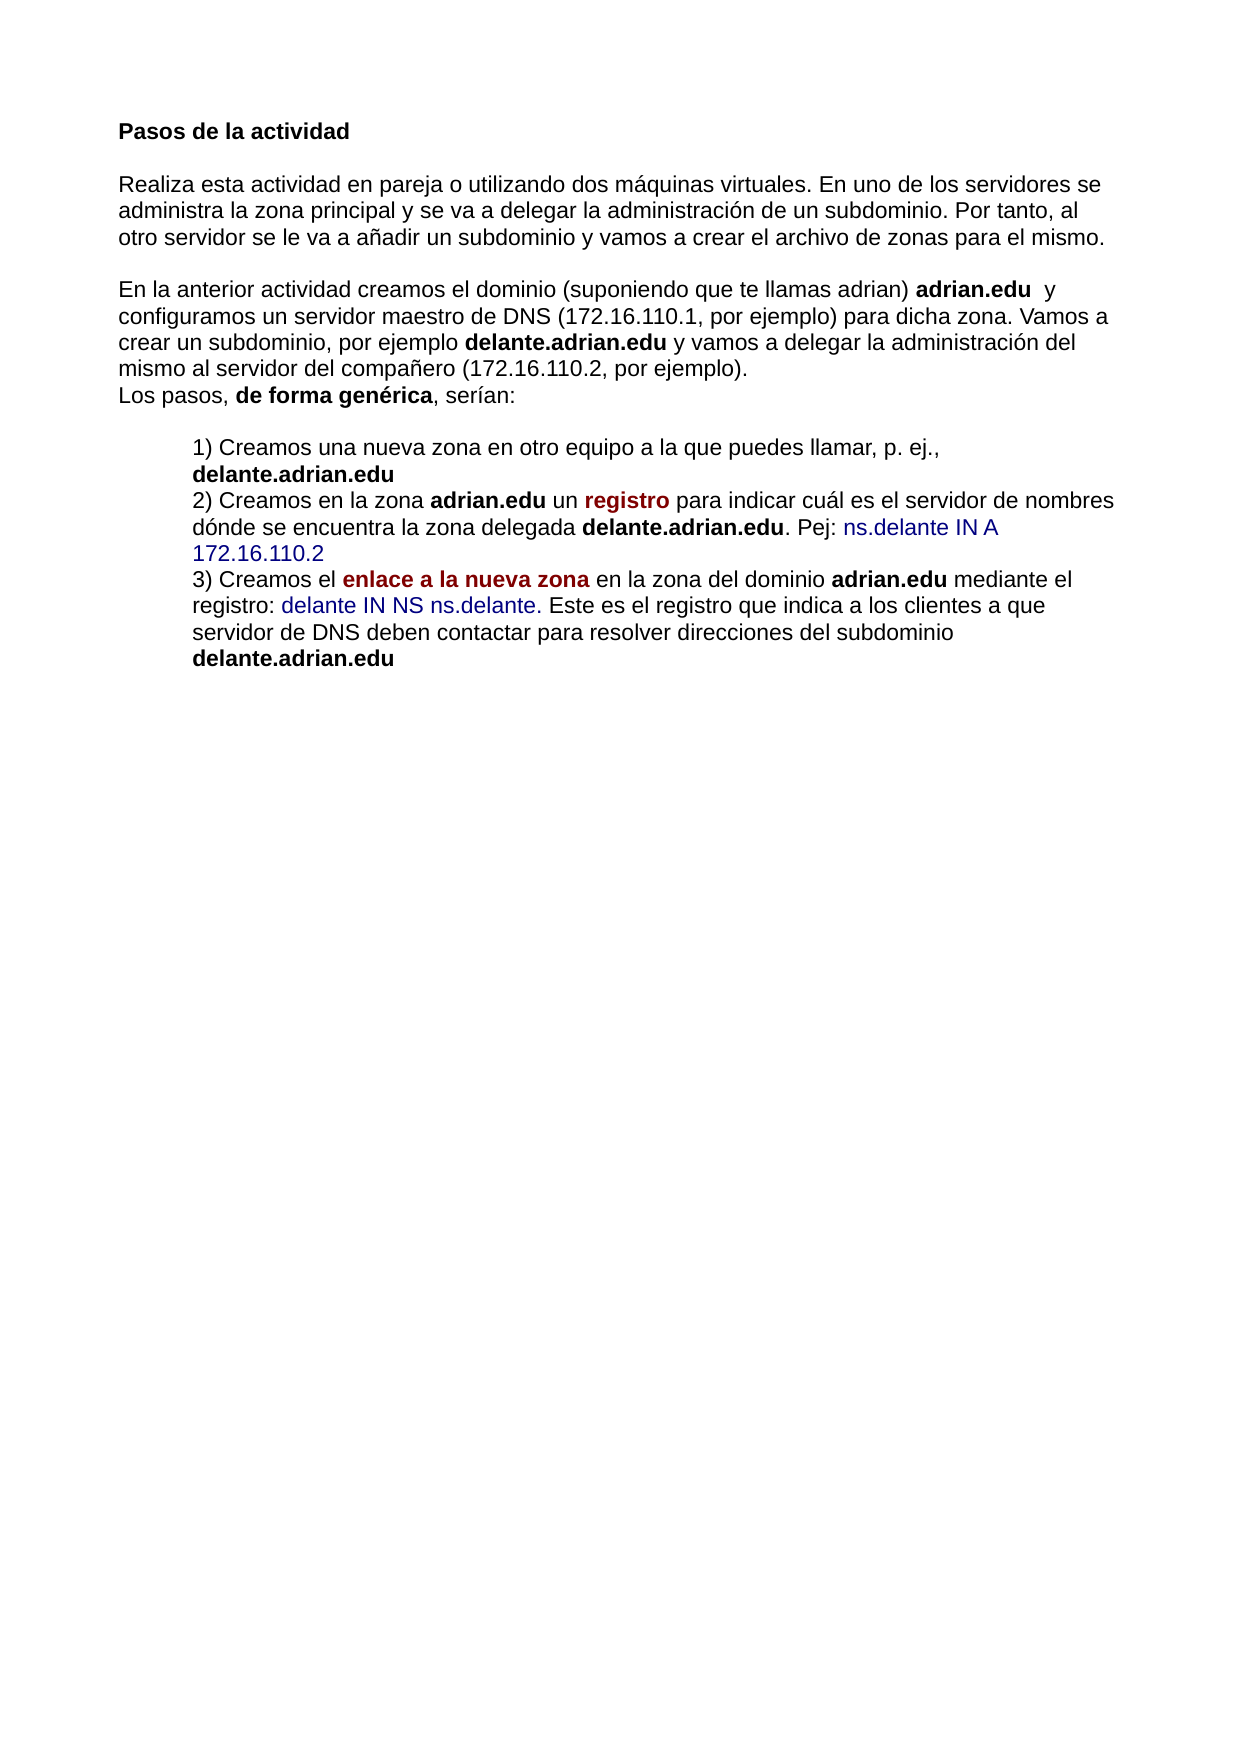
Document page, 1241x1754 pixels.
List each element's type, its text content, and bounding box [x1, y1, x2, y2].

text 3) Creamos el enlace a la nueva zona en la zona del dominio adrian.edu mediante el registro: delante IN NS ns.delante. Este es el registro que indica a los clientes a que servidor de DNS deben contactar para resolver direcciones del subdominio delante.adrian.edu [192, 566, 1122, 672]
text 2) Creamos en la zona adrian.edu un registro para indicar cuál es el servidor de nombres dónde se encuentra la zona delegada delante.adrian.edu. Pej: ns.delante IN A 172.16.110.2 [192, 487, 1122, 566]
text Los pasos, de forma genérica, serían: [118, 382, 1122, 408]
text 1) Creamos una nueva zona en otro equipo a la que puedes llamar, p. ej., delante.adrian.edu [192, 434, 1122, 487]
text Pasos de la actividad [118, 118, 1122, 144]
text En la anterior actividad creamos el dominio (suponiendo que te llamas adrian) adrian.edu y configuramos un servidor maestro de DNS (172.16.110.1, por ejemplo) para dicha zona. Vamos a crear un subdominio, por ejemplo delante.adrian.edu y vamos a delegar la administración del mismo al servidor del compañero (172.16.110.2, por ejemplo). [118, 276, 1122, 382]
text Realiza esta actividad en pareja o utilizando dos máquinas virtuales. En uno de los servidores se administra la zona principal y se va a delegar la administración de un subdominio. Por tanto, al otro servidor se le va a añadir un subdominio y vamos a crear el archivo de zonas para el mismo. [118, 171, 1122, 250]
